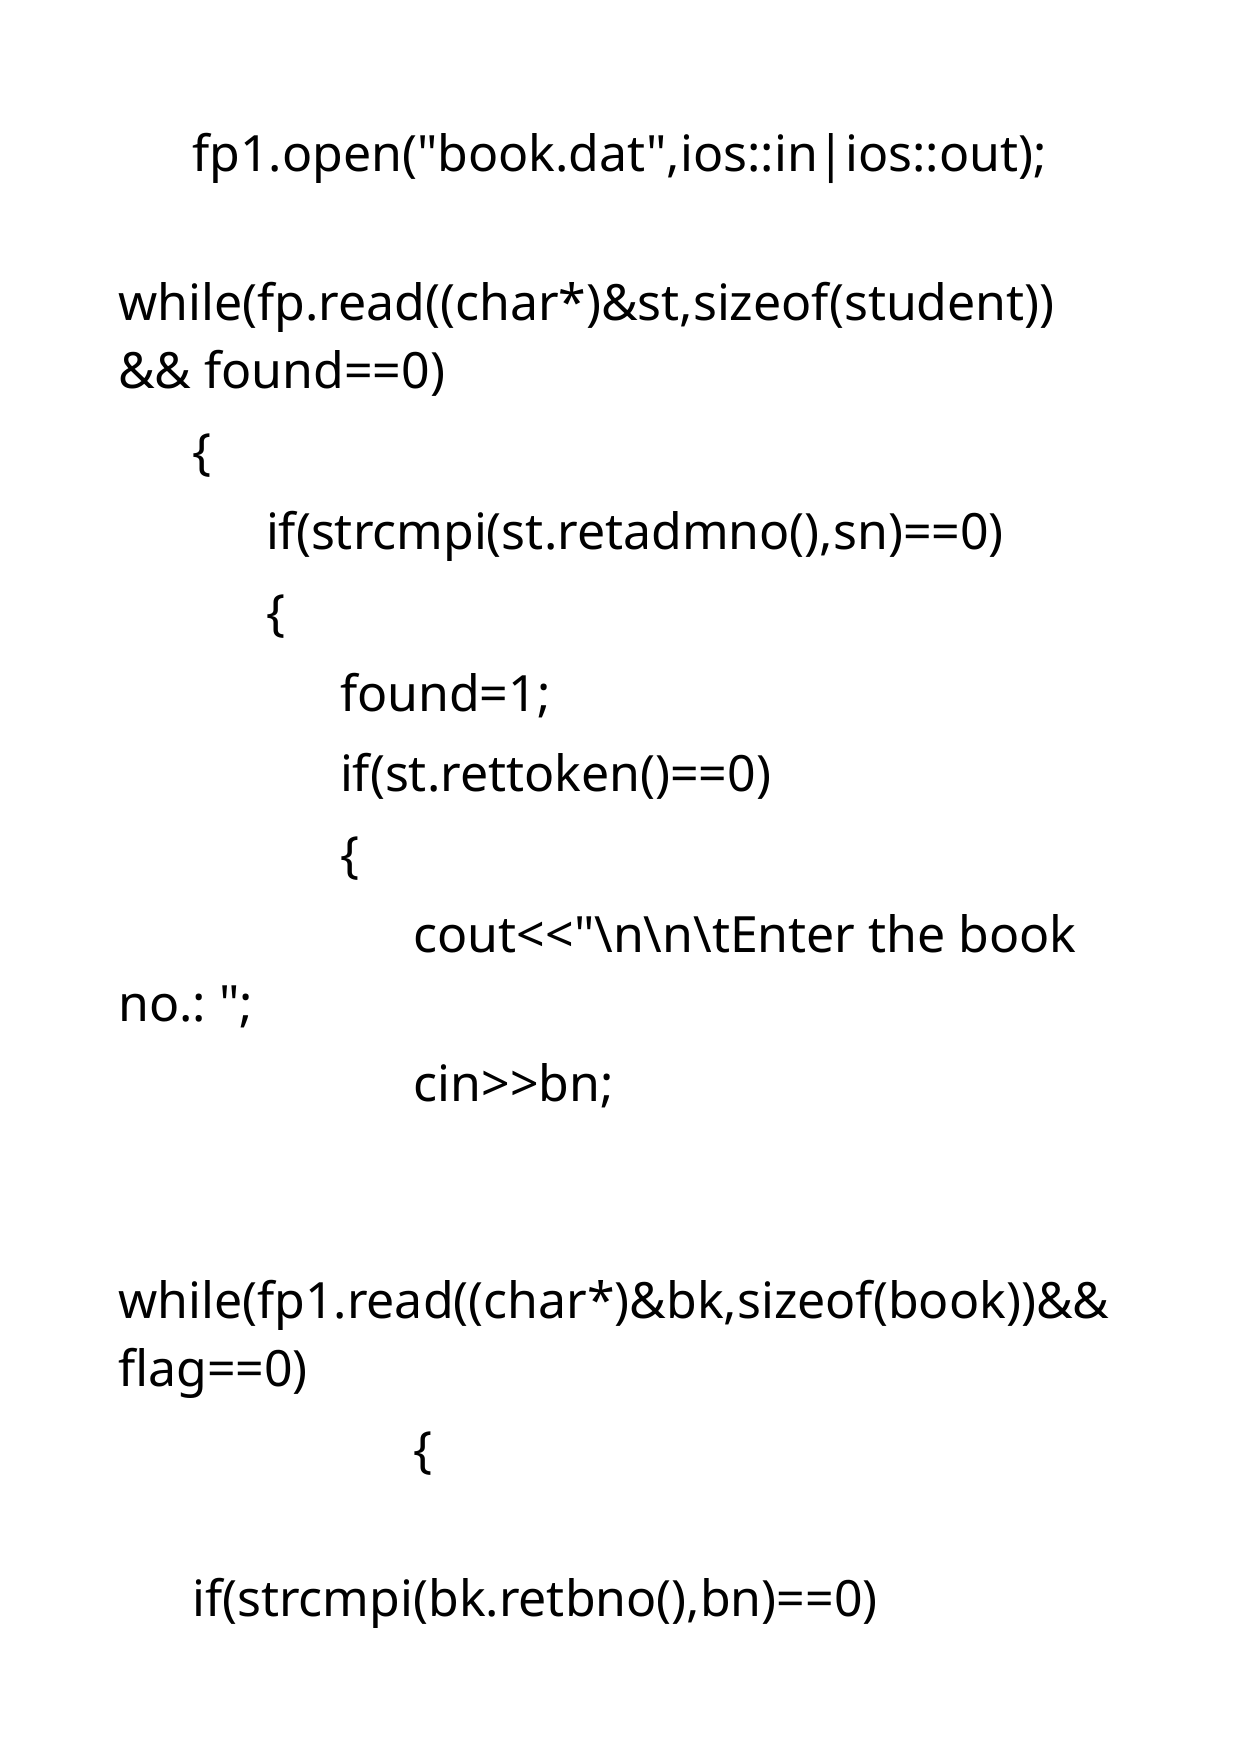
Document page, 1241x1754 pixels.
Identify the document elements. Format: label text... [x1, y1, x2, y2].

text if(strcmpi(st.retadmno(),sn)==0) [118, 496, 1122, 564]
text { [118, 416, 1122, 484]
text if(st.rettoken()==0) [118, 738, 1122, 806]
text while(fp1.read((char*)&bk,sizeof(book))&& flag==0) [118, 1129, 1122, 1401]
text cout<<"\n\n\tEnter the book no.: "; [118, 899, 1122, 1036]
text found=1; [118, 657, 1122, 726]
text cin>>bn; [118, 1048, 1122, 1116]
text while(fp.read((char*)&st,sizeof(student)) && found==0) [118, 199, 1122, 403]
text { [118, 819, 1122, 887]
text { [118, 577, 1122, 645]
text fp1.open("book.dat",ios::in|ios::out); [118, 118, 1122, 186]
text if(strcmpi(bk.retbno(),bn)==0) [118, 1494, 1122, 1631]
text { [118, 1414, 1122, 1482]
